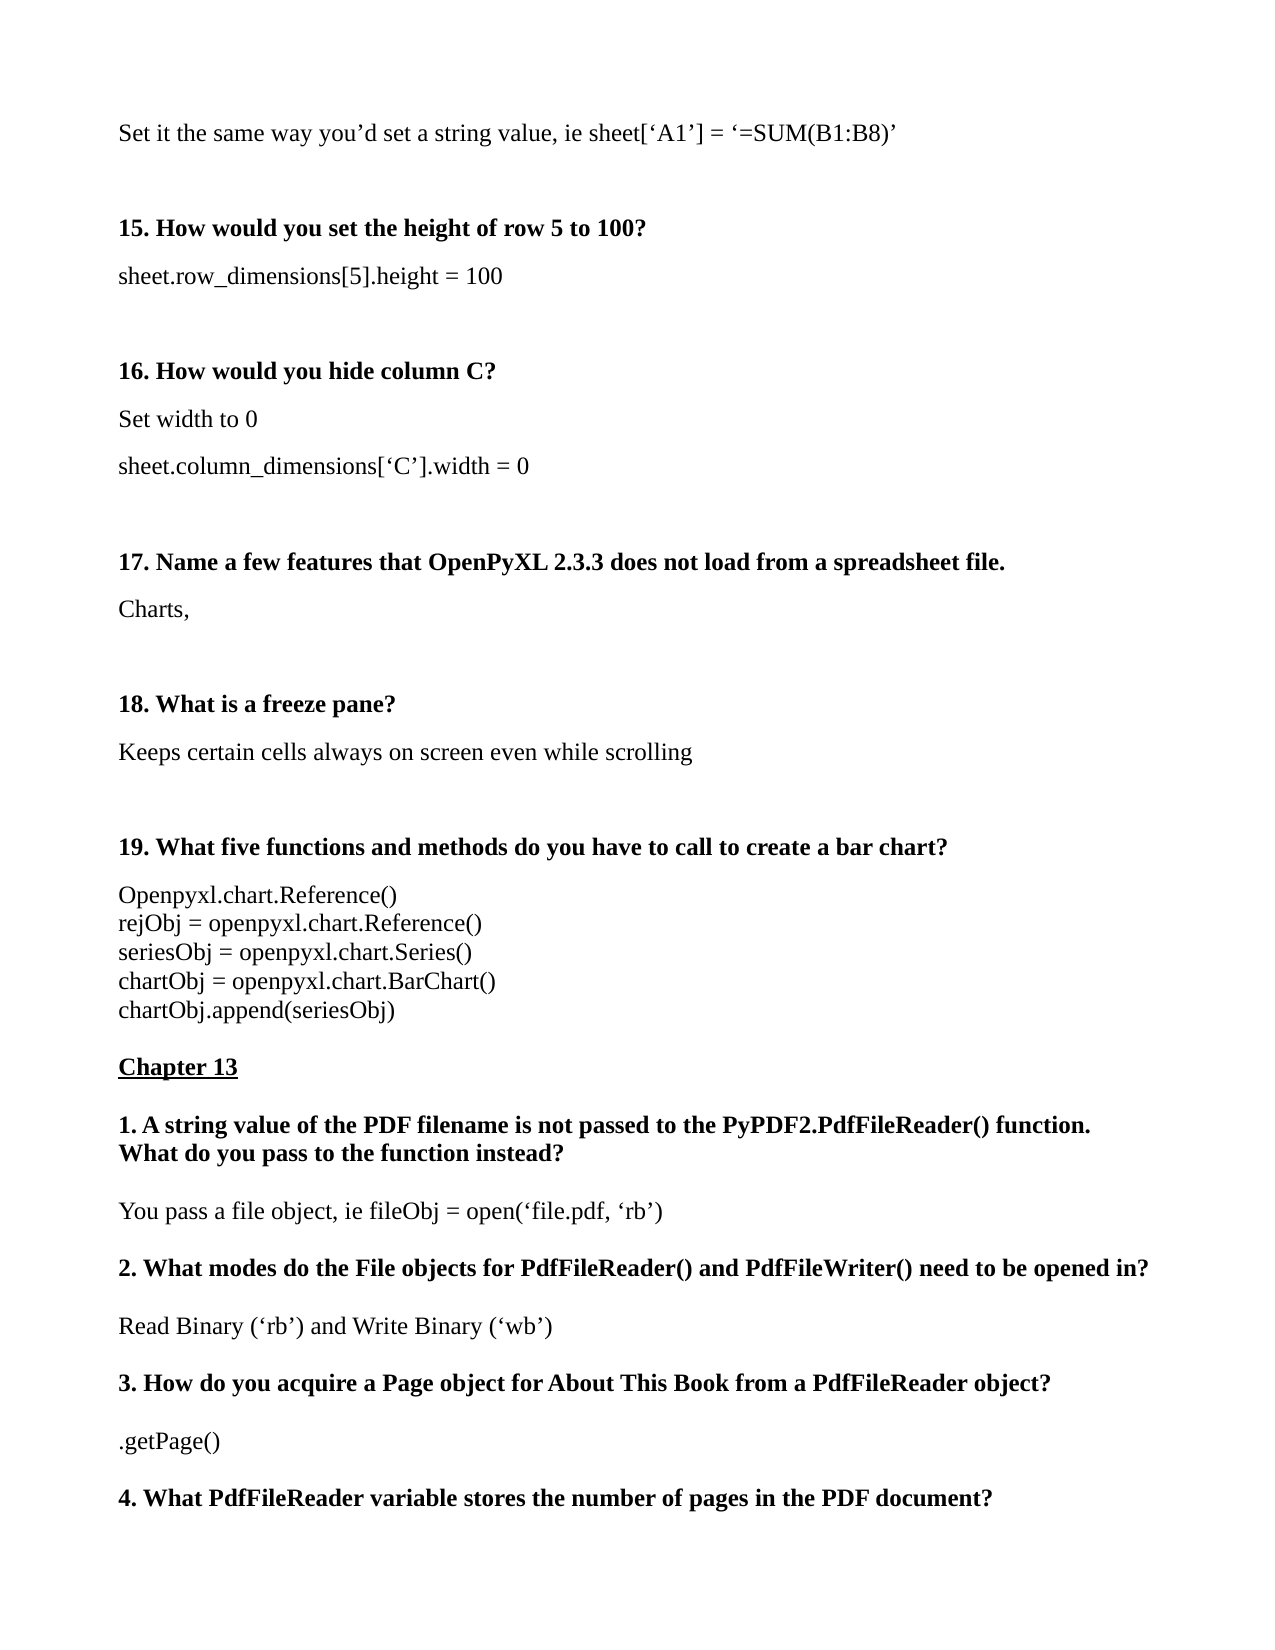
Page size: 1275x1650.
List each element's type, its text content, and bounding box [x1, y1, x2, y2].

text 1. A string value of the PDF filename is not passed to the PyPDF2.PdfFileReader() function. What do you pass to the function instead? [118, 1110, 1157, 1167]
text Chapter 13 [118, 1052, 1157, 1081]
text 19. What five functions and methods do you have to call to create a bar chart? [118, 832, 1157, 861]
text Read Binary (‘rb’) and Write Binary (‘wb’) [118, 1311, 1157, 1340]
text 4. What PdfFileReader variable stores the number of pages in the PDF document? [118, 1483, 1157, 1512]
text 2. What modes do the File objects for PdfFileReader() and PdfFileWriter() need to be opened in? [118, 1253, 1157, 1282]
text Charts, [118, 594, 1157, 623]
text chartObj.append(seriesObj) [118, 995, 1157, 1023]
text Set it the same way you’d set a string value, ie sheet[‘A1’] = ‘=SUM(B1:B8)’ [118, 118, 1157, 147]
text 15. How would you set the height of row 5 to 100? [118, 213, 1157, 242]
text 17. Name a few features that OpenPyXL 2.3.3 does not load from a spreadsheet file. [118, 547, 1157, 575]
text seriesObj = openpyxl.chart.Series() [118, 937, 1157, 966]
text You pass a file object, ie fileObj = open(‘file.pdf, ‘rb’) [118, 1196, 1157, 1225]
text sheet.column_dimensions[‘C’].width = 0 [118, 451, 1157, 480]
text Set width to 0 [118, 404, 1157, 432]
text 16. How would you hide column C? [118, 356, 1157, 385]
text 3. How do you acquire a Page object for About This Book from a PdfFileReader object? [118, 1368, 1157, 1397]
text .getPage() [118, 1426, 1157, 1455]
text chartObj = openpyxl.chart.BarChart() [118, 966, 1157, 995]
text rejObj = openpyxl.chart.Reference() [118, 908, 1157, 937]
text Openpyxl.chart.Reference() [118, 880, 1157, 908]
text sheet.row_dimensions[5].height = 100 [118, 261, 1157, 290]
text Keeps certain cells always on screen even while scrolling [118, 737, 1157, 766]
text 18. What is a freeze pane? [118, 689, 1157, 718]
